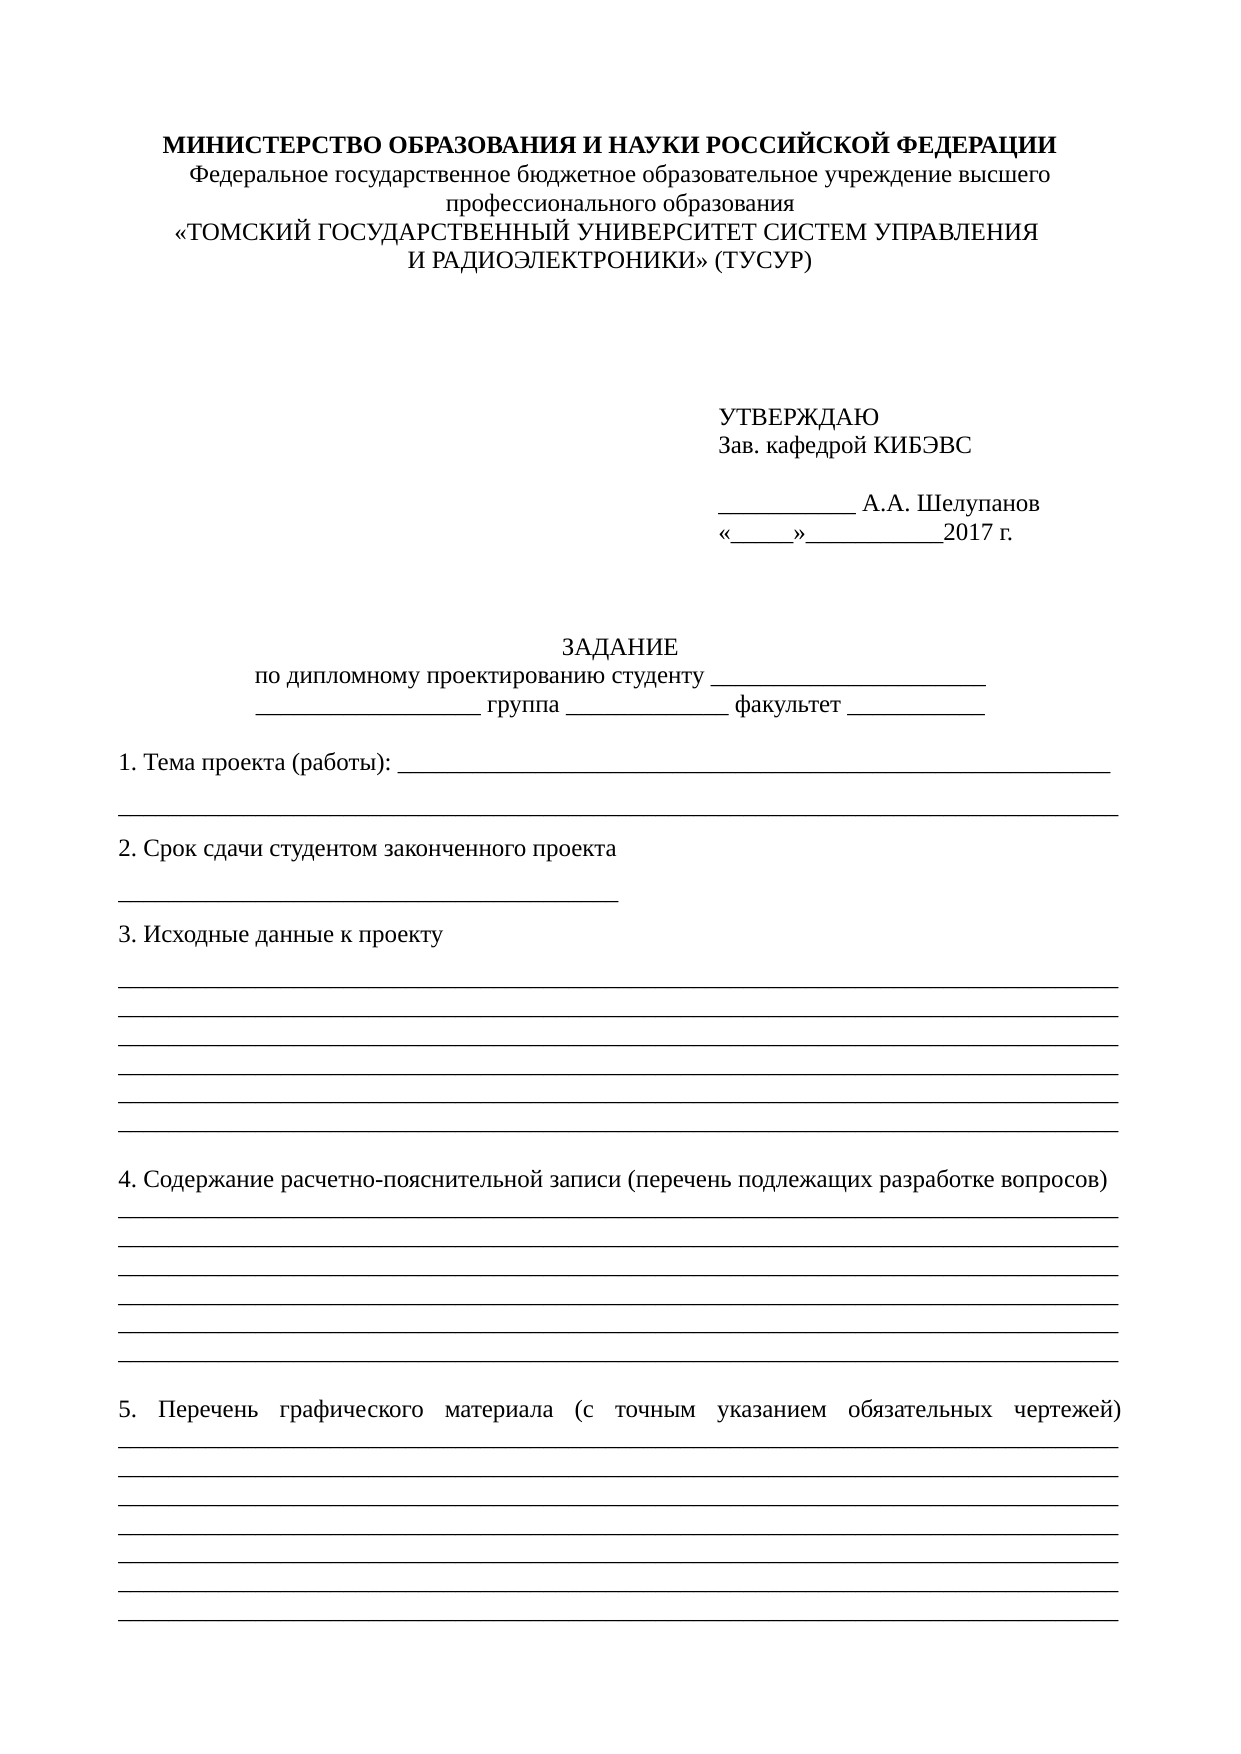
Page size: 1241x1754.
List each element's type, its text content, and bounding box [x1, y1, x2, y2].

text ________________________________________________________________________________ [118, 1480, 1122, 1509]
text ________________________________________________________________________________ [118, 1336, 1122, 1365]
text 2. Срок сдачи студентом законченного проекта ________________________________________ [118, 833, 1122, 905]
text 4. Содержание расчетно-пояснительной записи (перечень подлежащих разработке вопросов) ________________________________________________________________________________ [118, 1164, 1122, 1221]
text ________________________________________________________________________________ [118, 1221, 1122, 1250]
text ________________________________________________________________________________ [118, 1279, 1122, 1307]
text ________________________________________________________________________________ [118, 962, 1122, 991]
text УТВЕРЖДАЮ [679, 402, 1122, 431]
text 3. Исходные данные к проекту [118, 919, 1122, 948]
text МИНИСТЕРСТВО ОБРАЗОВАНИЯ И НАУКИ РОССИЙСКОЙ ФЕДЕРАЦИИ [118, 131, 1101, 159]
text по дипломному проектированию студенту ______________________ [118, 661, 1122, 689]
text «ТОМСКИЙ ГОСУДАРСТВЕННЫЙ УНИВЕРСИТЕТ СИСТЕМ УПРАВЛЕНИЯ [118, 217, 1101, 246]
text И РАДИОЭЛЕКТРОНИКИ» (ТУСУР) [118, 246, 1101, 274]
text __________________ группа _____________ факультет ___________ [118, 689, 1122, 718]
text Федеральное государственное бюджетное образовательное учреждение высшего профессионального образования [118, 159, 1122, 217]
text ________________________________________________________________________________ [118, 1307, 1122, 1336]
text ЗАДАНИЕ [118, 632, 1122, 661]
text ________________________________________________________________________________ [118, 1595, 1122, 1624]
text ________________________________________________________________________________ [118, 1106, 1122, 1135]
text Зав. кафедрой КИБЭВС [679, 431, 1122, 459]
text ________________________________________________________________________________ [118, 1077, 1122, 1106]
text 1. Тема проекта (работы): _________________________________________________________ [118, 747, 1122, 776]
text ________________________________________________________________________________ [118, 1049, 1122, 1077]
text ________________________________________________________________________________ [118, 1566, 1122, 1595]
text 5. Перечень графического материала (с точным указанием обязательных чертежей) ________________________________________________________________________________ [118, 1394, 1122, 1451]
text ________________________________________________________________________________ [118, 1020, 1122, 1049]
text ________________________________________________________________________________ [118, 991, 1122, 1020]
text ________________________________________________________________________________ [118, 790, 1122, 819]
text ________________________________________________________________________________ [118, 1537, 1122, 1566]
text «_____»___________2017 г. [679, 517, 1122, 546]
text ___________ А.А. Шелупанов [679, 488, 1122, 517]
text ________________________________________________________________________________ [118, 1250, 1122, 1279]
text ________________________________________________________________________________ [118, 1451, 1122, 1480]
text ________________________________________________________________________________ [118, 1509, 1122, 1537]
